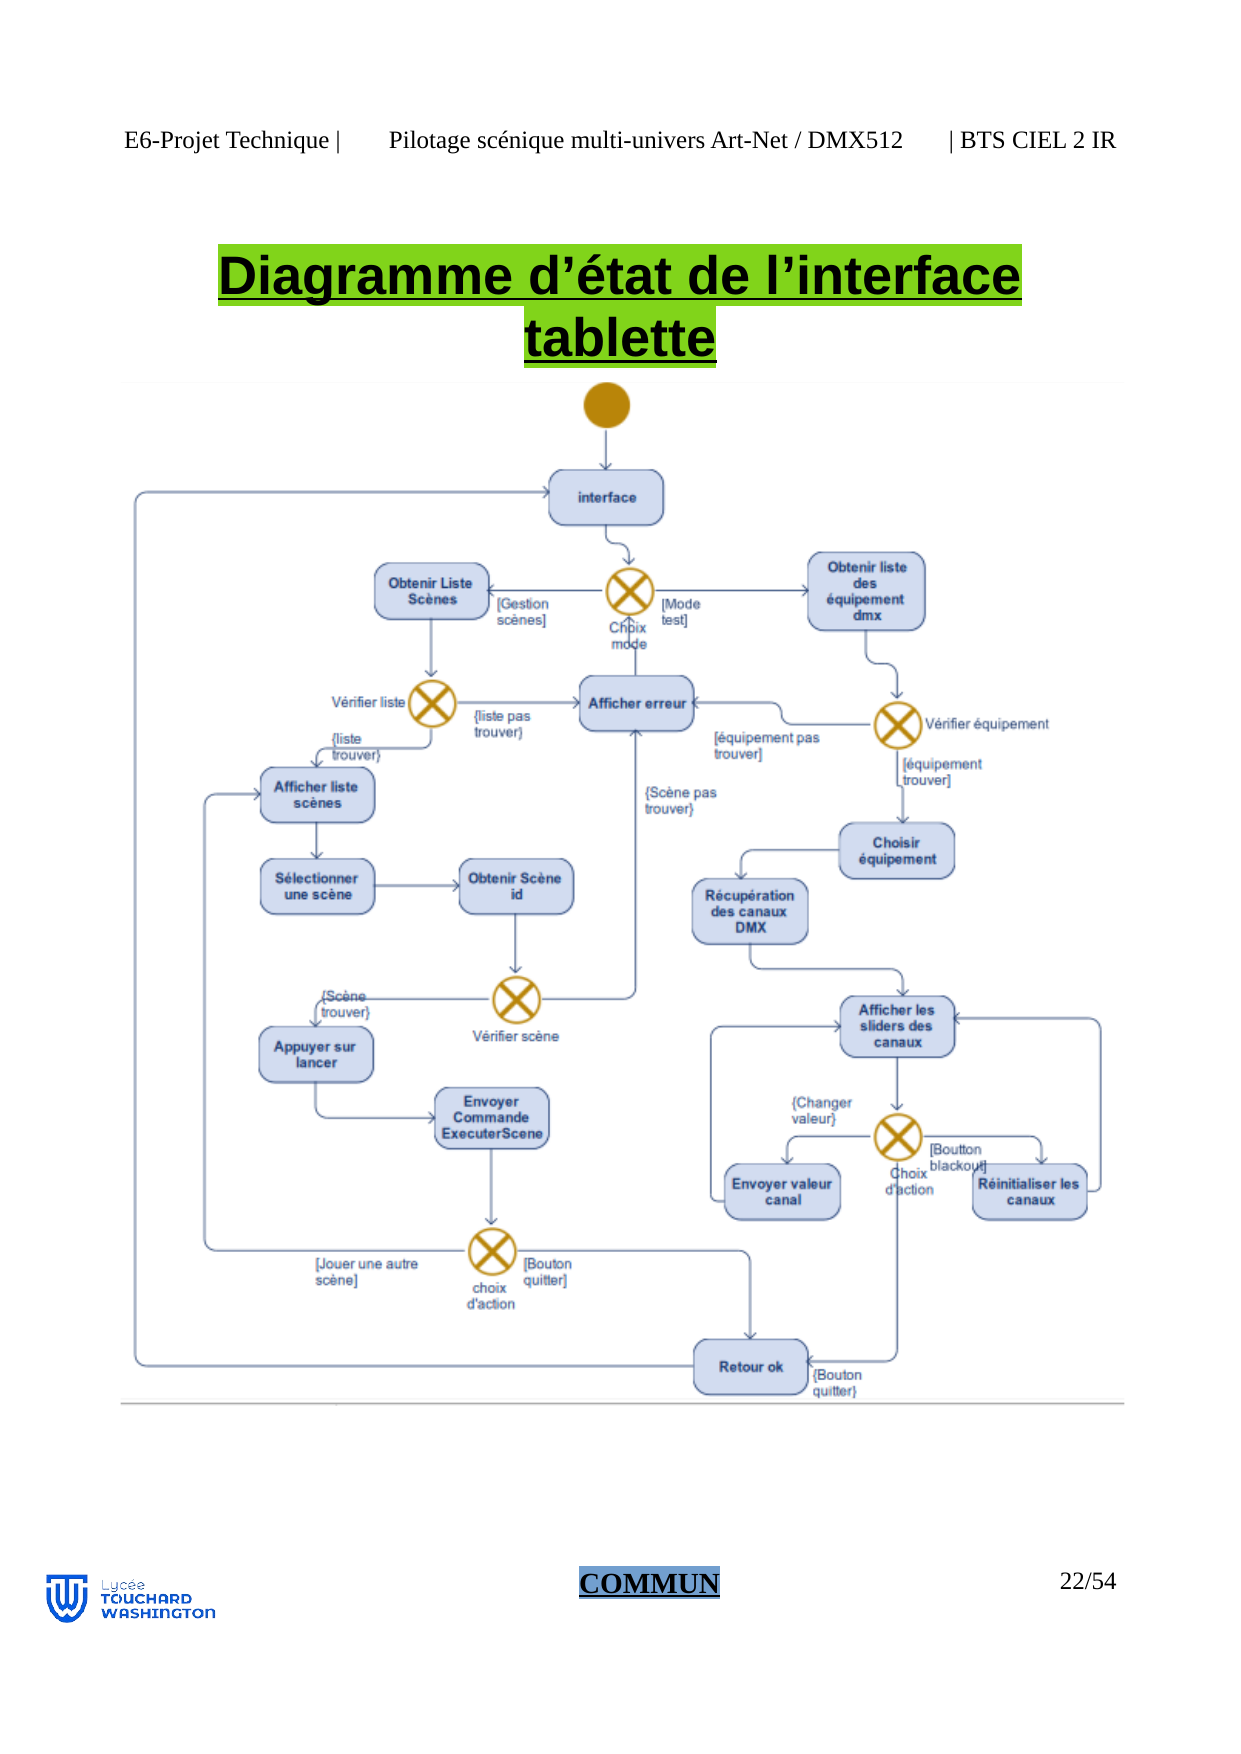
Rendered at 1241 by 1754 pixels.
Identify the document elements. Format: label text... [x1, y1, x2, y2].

picture [6, 1537, 256, 1661]
picture [120, 382, 1125, 1406]
subtitle Diagramme d’état de l’interface tablette [118, 244, 1122, 368]
picture [119, 1560, 256, 1606]
